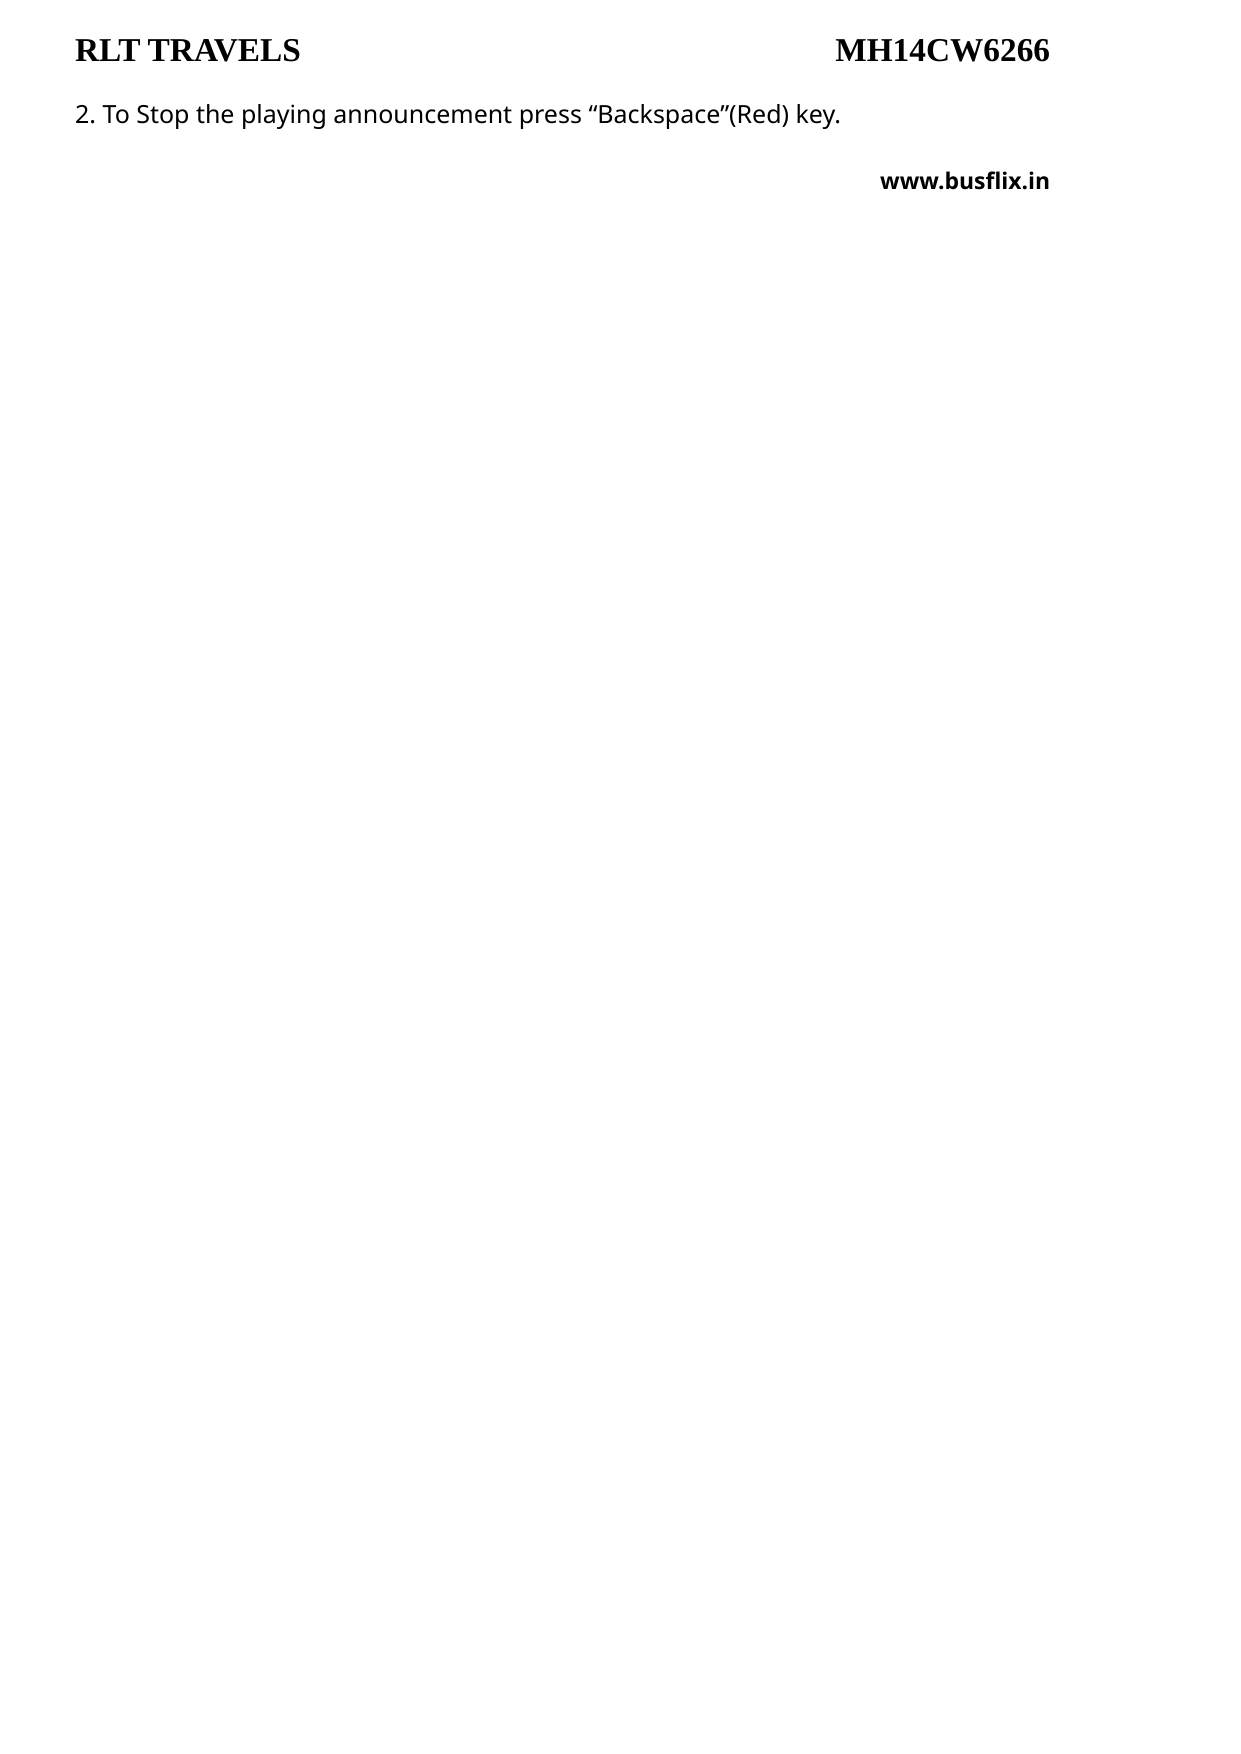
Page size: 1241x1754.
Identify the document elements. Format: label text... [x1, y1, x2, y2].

text 2. To Stop the playing announcement press “Backspace”(Red) key. [75, 97, 1165, 131]
text www.busflix.in [75, 165, 1165, 196]
